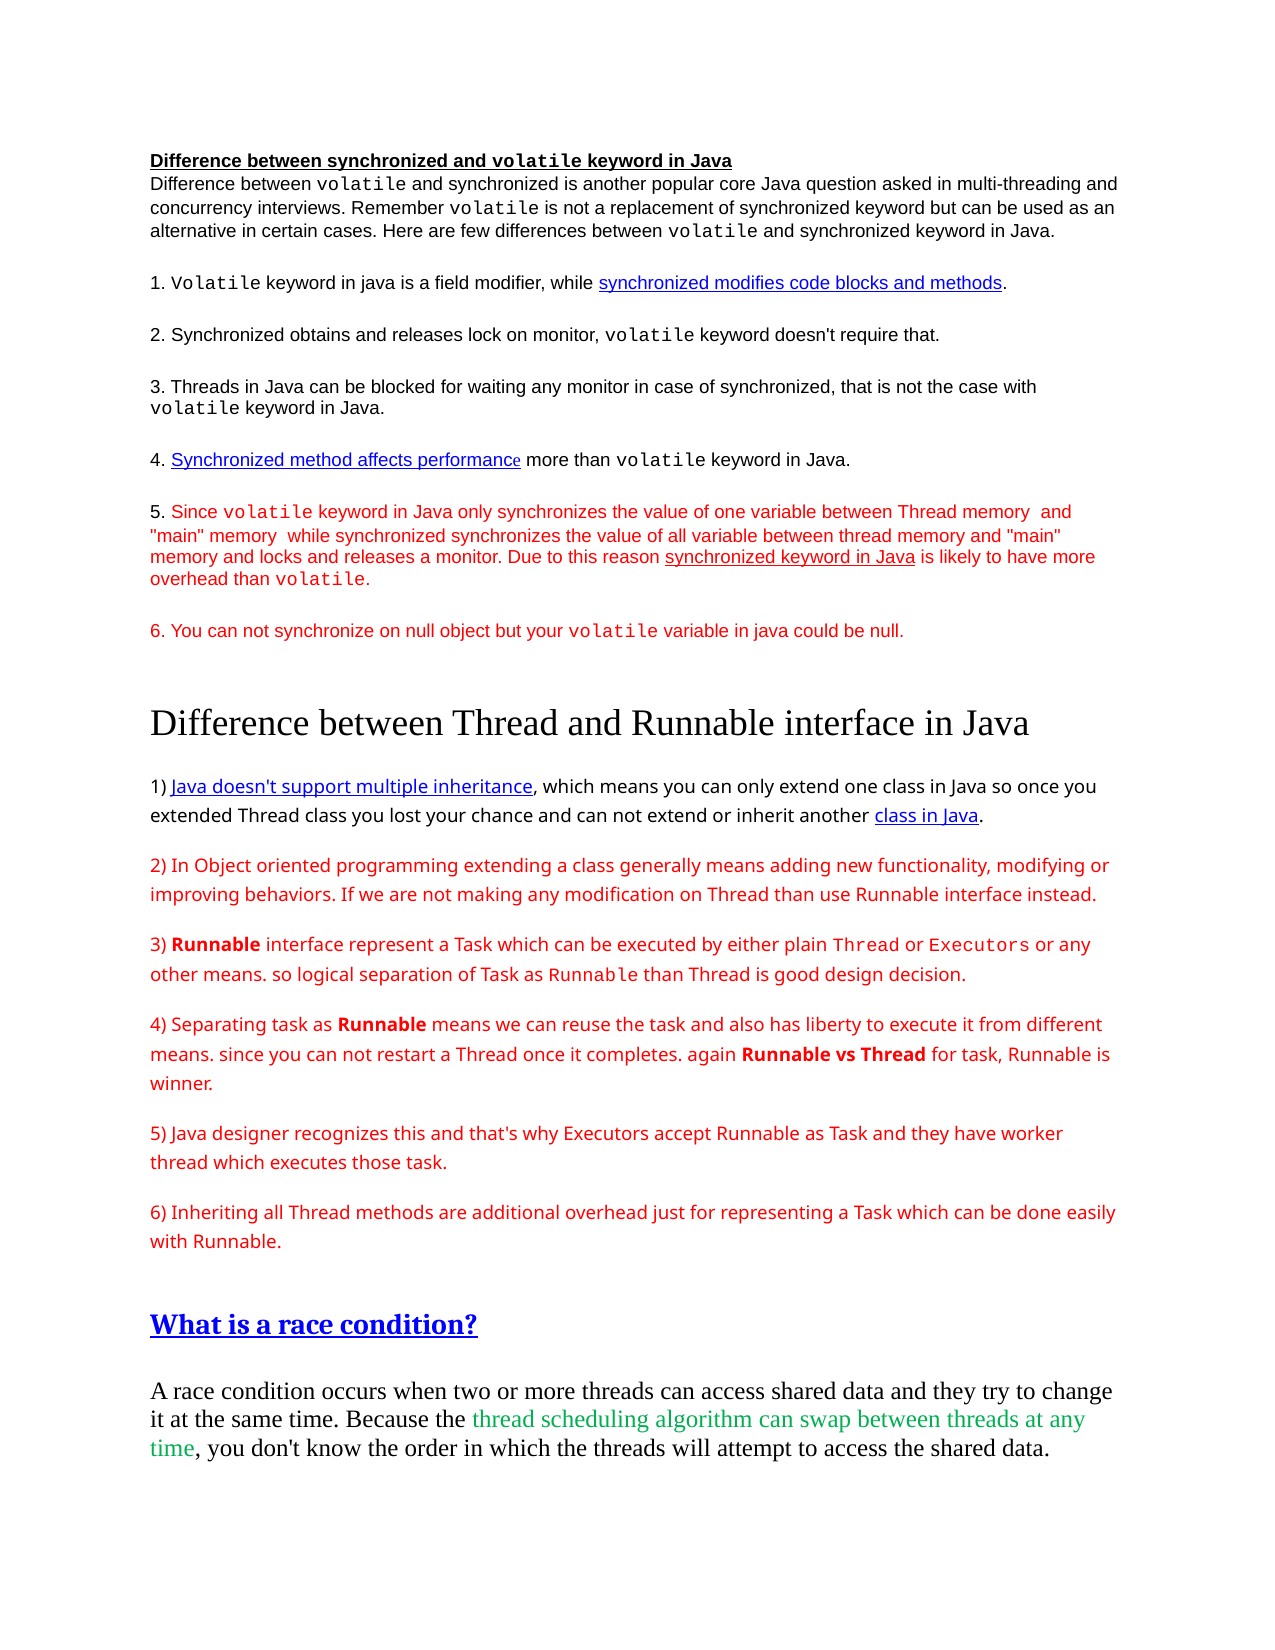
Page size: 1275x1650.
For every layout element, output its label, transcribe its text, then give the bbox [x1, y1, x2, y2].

subtitle What is a race condition? [150, 1308, 1125, 1342]
text 2) In Object oriented programming extending a class generally means adding new functionality, modifying or improving behaviors. If we are not making any modification on Thread than use Runnable interface instead. [150, 852, 1125, 907]
text 5. Since volatile keyword in Java only synchronizes the value of one variable between Thread memory and "main" memory while synchronized synchronizes the value of all variable between thread memory and "main" memory and locks and releases a monitor. Due to this reason synchronized keyword in Java is likely to have more overhead than volatile. [150, 501, 1125, 591]
text 6. You can not synchronize on null object but your volatile variable in java could be null. [150, 619, 1125, 643]
subtitle Difference between Thread and Runnable interface in Java [150, 701, 1125, 744]
text 4. Synchronized method affects performance more than volatile keyword in Java. [150, 449, 1125, 472]
text 2. Synchronized obtains and releases lock on monitor, volatile keyword doesn't require that. [150, 324, 1125, 347]
text Difference between volatile and synchronized is another popular core Java question asked in multi-threading and concurrency interviews. Remember volatile is not a replacement of synchronized keyword but can be used as an alternative in certain cases. Here are few differences between volatile and synchronized keyword in Java. [150, 173, 1125, 243]
text A race condition occurs when two or more threads can access shared data and they try to change it at the same time. Because the thread scheduling algorithm can swap between threads at any time, you don't know the order in which the threads will attempt to access the shared data. [150, 1376, 1125, 1462]
text 3. Threads in Java can be blocked for waiting any monitor in case of synchronized, that is not the case with volatile keyword in Java. [150, 376, 1125, 420]
text 6) Inheriting all Thread methods are additional overhead just for representing a Task which can be done easily with Runnable. [150, 1199, 1125, 1254]
text 4) Separating task as Runnable means we can reuse the task and also has liberty to execute it from different means. since you can not restart a Thread once it completes. again Runnable vs Thread for task, Runnable is winner. [150, 1012, 1125, 1096]
text Difference between synchronized and volatile keyword in Java [150, 150, 1125, 173]
text 3) Runnable interface represent a Task which can be executed by either plain Thread or Executors or any other means. so logical separation of Task as Runnable than Thread is good design decision. [150, 932, 1125, 987]
text 5) Java designer recognizes this and that's why Executors accept Runnable as Task and they have worker thread which executes those task. [150, 1120, 1125, 1175]
text 1. Volatile keyword in java is a field modifier, while synchronized modifies code blocks and methods. [150, 272, 1125, 295]
text 1) Java doesn't support multiple inheritance, which means you can only extend one class in Java so once you extended Thread class you lost your chance and can not extend or inherit another class in Java. [150, 773, 1125, 828]
